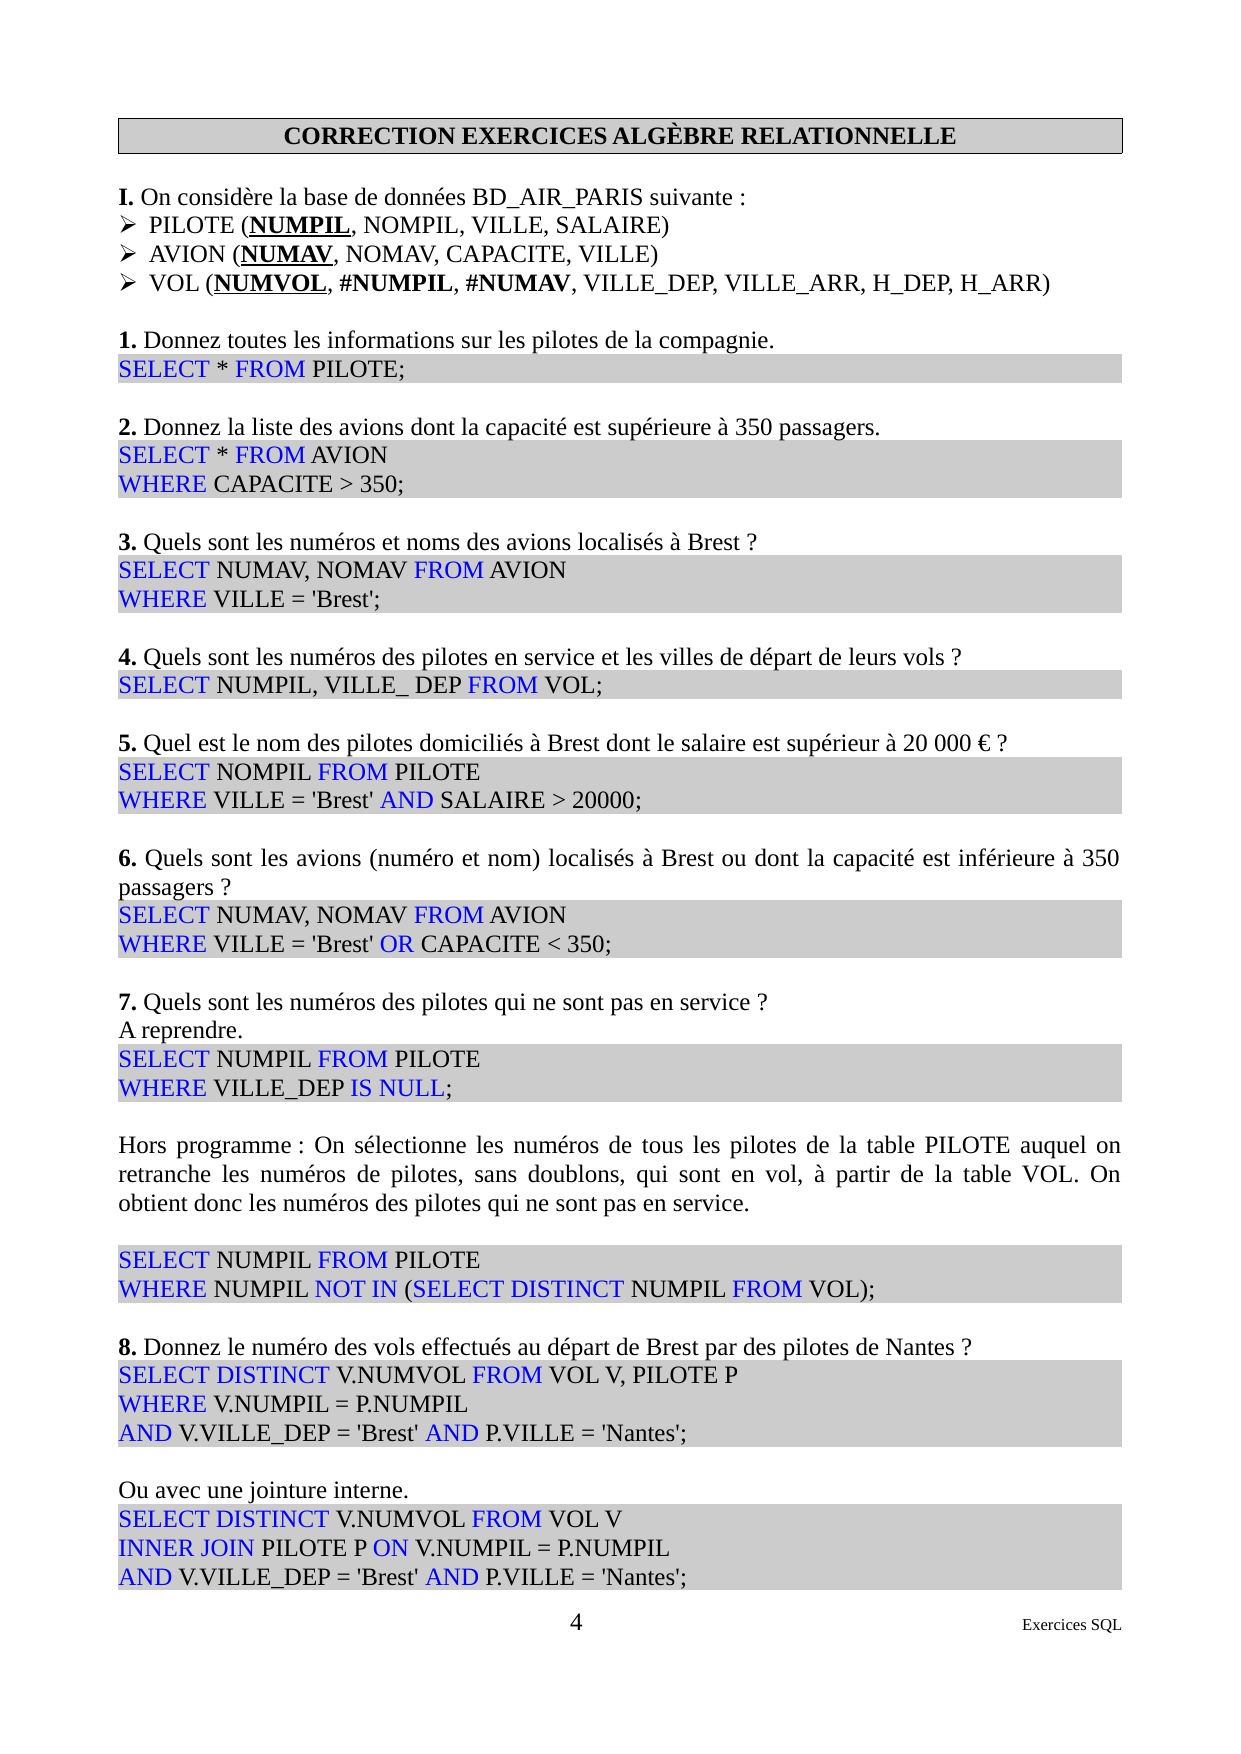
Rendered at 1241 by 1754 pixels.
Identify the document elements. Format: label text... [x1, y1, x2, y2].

text AND V.VILLE_DEP = 'Brest' AND P.VILLE = 'Nantes'; [118, 1418, 1122, 1447]
text WHERE VILLE_DEP IS NULL; [118, 1073, 1122, 1102]
text SELECT * FROM PILOTE; [118, 354, 1122, 383]
list AVION (NUMAV, NOMAV, CAPACITE, VILLE) [118, 239, 1122, 268]
text SELECT NUMPIL, VILLE_ DEP FROM VOL; [118, 670, 1122, 699]
text A reprendre. [118, 1015, 1122, 1044]
text WHERE VILLE = 'Brest' OR CAPACITE < 350; [118, 929, 1122, 958]
text Ou avec une jointure interne. [118, 1475, 1122, 1504]
text SELECT NUMAV, NOMAV FROM AVION [118, 555, 1122, 584]
text Hors programme : On sélectionne les numéros de tous les pilotes de la table PILOTE auquel on retranche les numéros de pilotes, sans doublons, qui sont en vol, à partir de la table VOL. On obtient donc les numéros des pilotes qui ne sont pas en service. [118, 1130, 1122, 1217]
list VOL (NUMVOL, #NUMPIL, #NUMAV, VILLE_DEP, VILLE_ARR, H_DEP, H_ARR) [118, 268, 1122, 297]
text 3. Quels sont les numéros et noms des avions localisés à Brest ? [118, 527, 1122, 555]
text CORRECTION EXERCICES ALGÈBRE RELATIONNELLE [119, 119, 1122, 153]
text WHERE CAPACITE > 350; [118, 469, 1122, 498]
text WHERE VILLE = 'Brest' AND SALAIRE > 20000; [118, 785, 1122, 814]
text SELECT NUMPIL FROM PILOTE [118, 1044, 1122, 1073]
text WHERE VILLE = 'Brest'; [118, 584, 1122, 613]
text SELECT DISTINCT V.NUMVOL FROM VOL V [118, 1504, 1122, 1533]
text INNER JOIN PILOTE P ON V.NUMPIL = P.NUMPIL [118, 1533, 1122, 1562]
text 8. Donnez le numéro des vols effectués au départ de Brest par des pilotes de Nantes ? [118, 1332, 1122, 1360]
text AND V.VILLE_DEP = 'Brest' AND P.VILLE = 'Nantes'; [118, 1562, 1122, 1590]
text 1. Donnez toutes les informations sur les pilotes de la compagnie. [118, 325, 1122, 354]
text WHERE V.NUMPIL = P.NUMPIL [118, 1389, 1122, 1418]
text SELECT * FROM AVION [118, 440, 1122, 469]
text SELECT NUMPIL FROM PILOTE [118, 1245, 1122, 1274]
text WHERE NUMPIL NOT IN (SELECT DISTINCT NUMPIL FROM VOL); [118, 1274, 1122, 1303]
list 2. Donnez la liste des avions dont la capacité est supérieure à 350 passagers. [118, 412, 1122, 440]
text 7. Quels sont les numéros des pilotes qui ne sont pas en service ? [118, 987, 1122, 1015]
text SELECT NOMPIL FROM PILOTE [118, 757, 1122, 785]
text 4. Quels sont les numéros des pilotes en service et les villes de départ de leurs vols ? [118, 642, 1122, 670]
text 6. Quels sont les avions (numéro et nom) localisés à Brest ou dont la capacité est inférieure à 350 passagers ? [118, 843, 1122, 900]
text I. On considère la base de données BD_AIR_PARIS suivante : [118, 182, 1122, 210]
text SELECT DISTINCT V.NUMVOL FROM VOL V, PILOTE P [118, 1360, 1122, 1389]
list PILOTE (NUMPIL, NOMPIL, VILLE, SALAIRE) [118, 210, 1122, 239]
text SELECT NUMAV, NOMAV FROM AVION [118, 900, 1122, 929]
text 5. Quel est le nom des pilotes domiciliés à Brest dont le salaire est supérieur à 20 000 € ? [118, 728, 1122, 757]
